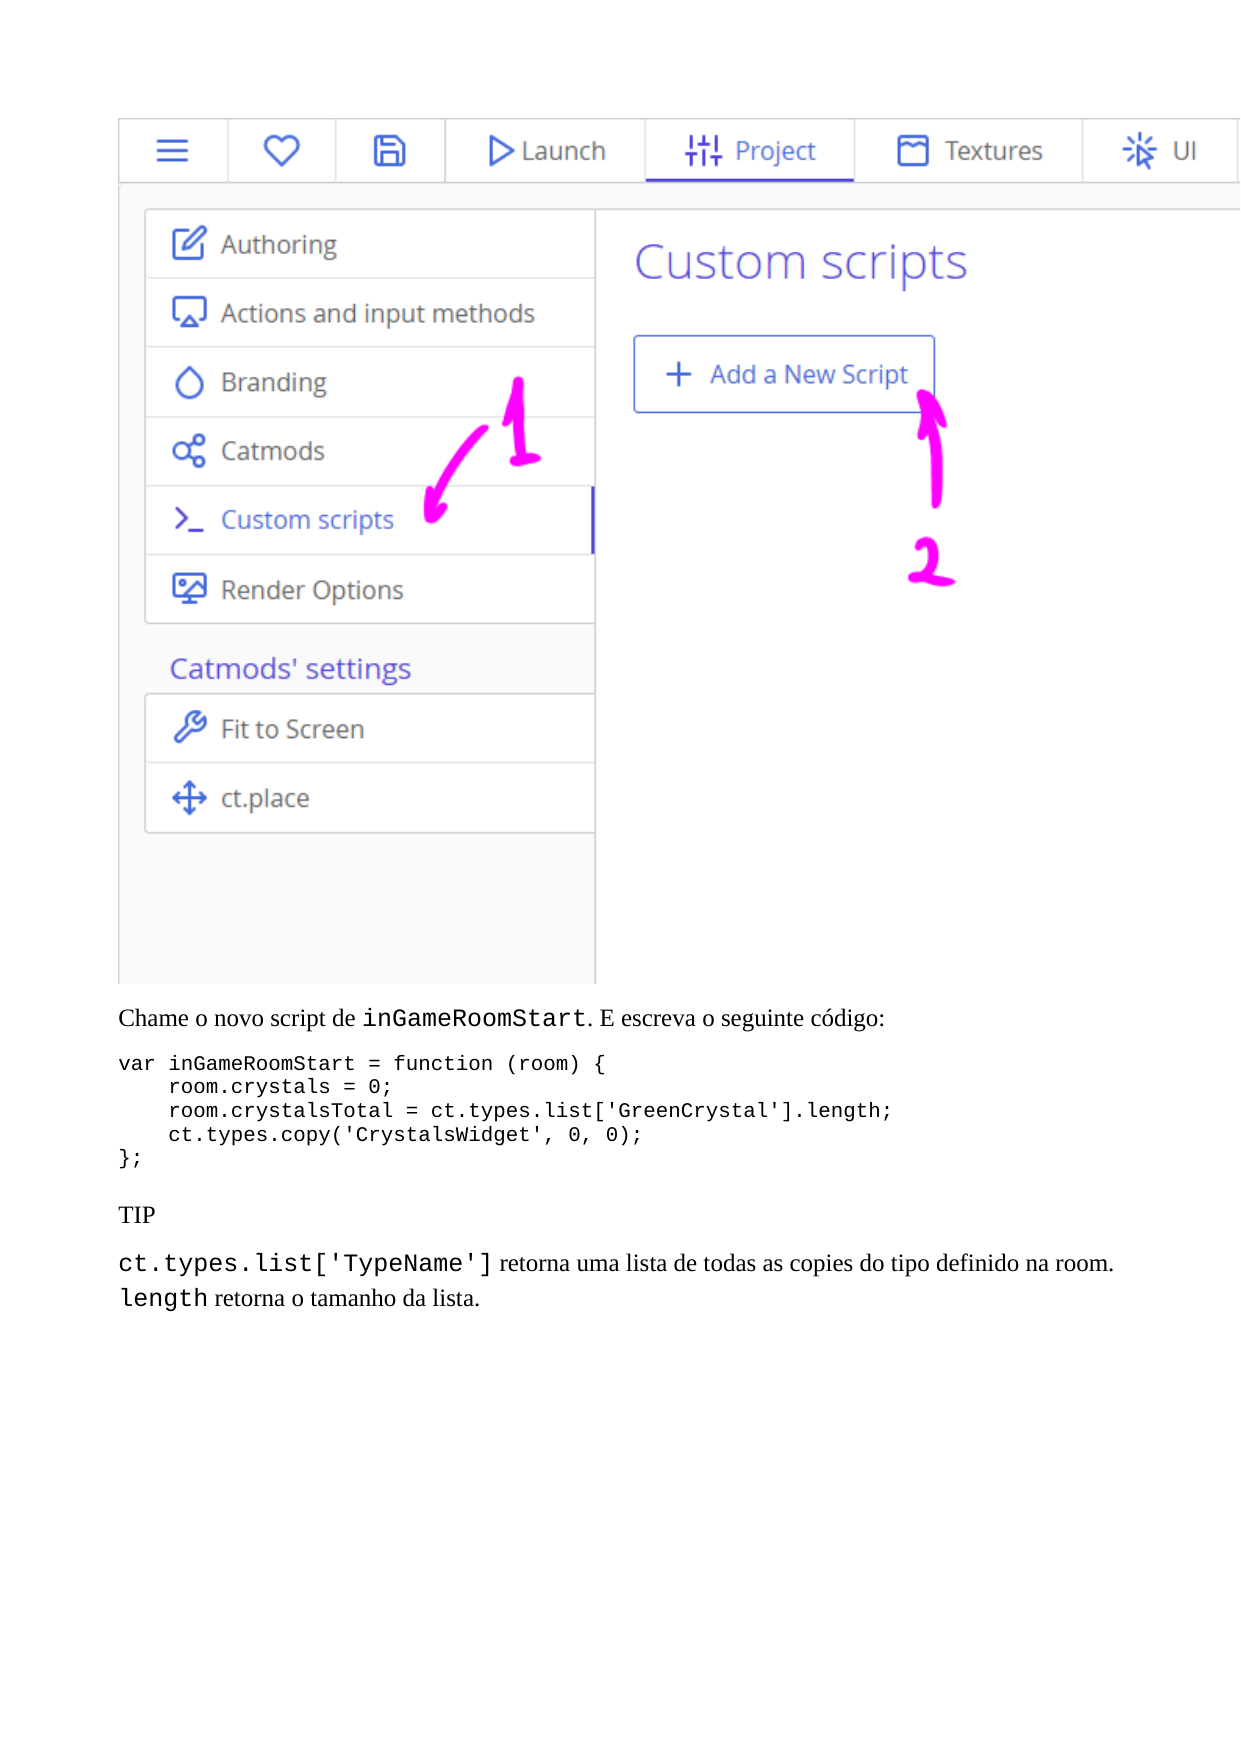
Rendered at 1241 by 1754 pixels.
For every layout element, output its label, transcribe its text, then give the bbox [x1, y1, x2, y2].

text TIP [118, 1200, 1122, 1229]
text room.crystalsTotal = ct.types.list['GreenCrystal'].length; [118, 1100, 1122, 1124]
text ct.types.list['TypeName'] retorna uma lista de todas as copies do tipo definido na room. length retorna o tamanho da lista. [118, 1248, 1122, 1314]
text }; [118, 1147, 1122, 1171]
picture [118, 118, 1241, 984]
text room.crystals = 0; [118, 1076, 1122, 1100]
text Chame o novo script de inGameRoomStart. E escreva o seguinte código: [118, 1003, 1122, 1033]
text ct.types.copy('CrystalsWidget', 0, 0); [118, 1124, 1122, 1147]
text var inGameRoomStart = function (room) { [118, 1053, 1122, 1076]
